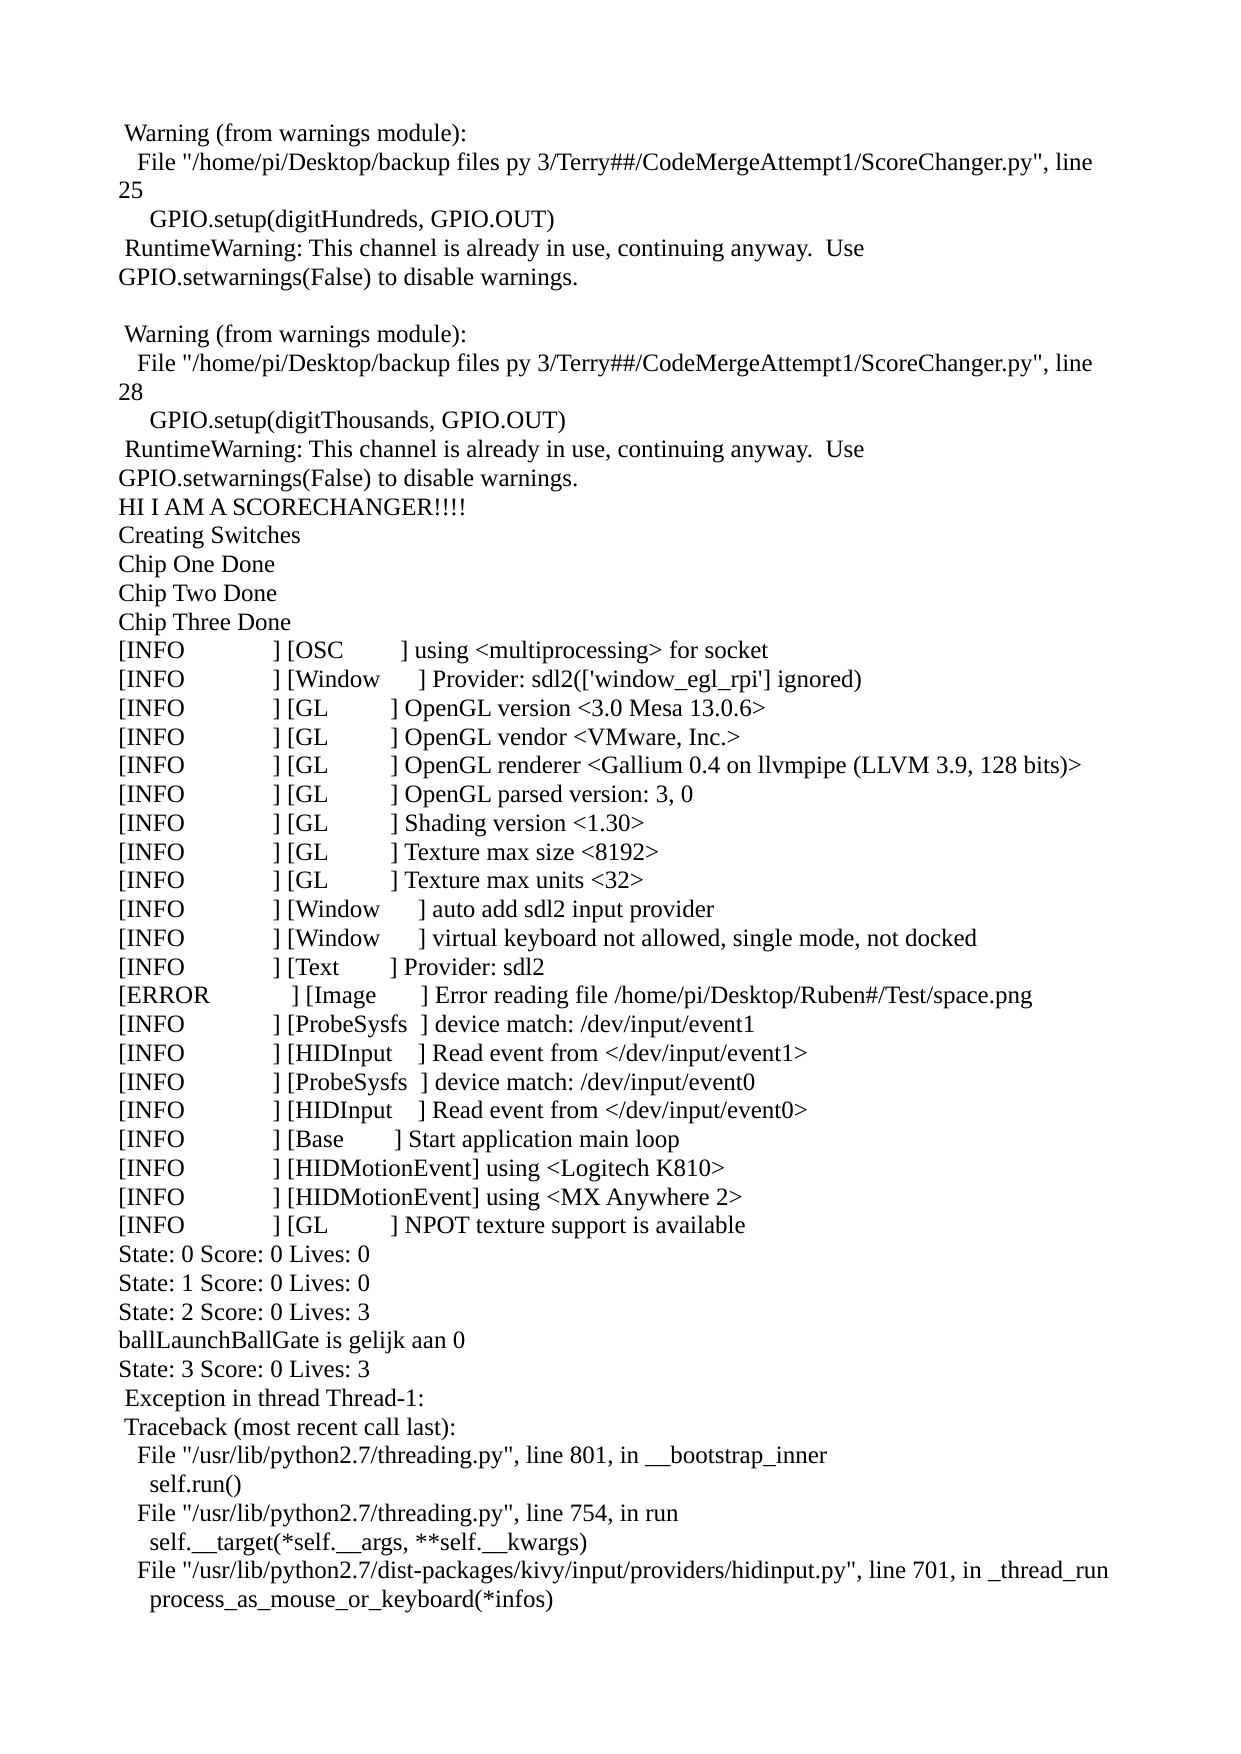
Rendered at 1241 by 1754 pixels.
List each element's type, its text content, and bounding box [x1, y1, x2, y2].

text Traceback (most recent call last): [118, 1412, 1122, 1441]
text [INFO ] [GL ] Shading version <1.30> [118, 808, 1122, 837]
text [INFO ] [Window ] auto add sdl2 input provider [118, 894, 1122, 923]
text File "/usr/lib/python2.7/threading.py", line 754, in run [118, 1498, 1122, 1527]
text [INFO ] [GL ] OpenGL version <3.0 Mesa 13.0.6> [118, 693, 1122, 722]
text [INFO ] [GL ] Texture max size <8192> [118, 837, 1122, 866]
text [ERROR ] [Image ] Error reading file /home/pi/Desktop/Ruben#/Test/space.png [118, 981, 1122, 1009]
text [INFO ] [Window ] Provider: sdl2(['window_egl_rpi'] ignored) [118, 664, 1122, 693]
text Warning (from warnings module): [118, 319, 1122, 348]
text [INFO ] [GL ] OpenGL parsed version: 3, 0 [118, 779, 1122, 808]
text self.__target(*self.__args, **self.__kwargs) [118, 1527, 1122, 1556]
text GPIO.setup(digitHundreds, GPIO.OUT) [118, 204, 1122, 233]
text [INFO ] [HIDInput ] Read event from </dev/input/event1> [118, 1038, 1122, 1067]
text [INFO ] [ProbeSysfs ] device match: /dev/input/event0 [118, 1067, 1122, 1096]
text [INFO ] [HIDMotionEvent] using <MX Anywhere 2> [118, 1182, 1122, 1211]
text [INFO ] [Text ] Provider: sdl2 [118, 952, 1122, 981]
text Chip One Done [118, 549, 1122, 578]
text Chip Two Done [118, 578, 1122, 607]
text [INFO ] [HIDMotionEvent] using <Logitech K810> [118, 1153, 1122, 1182]
text [INFO ] [GL ] OpenGL renderer <Gallium 0.4 on llvmpipe (LLVM 3.9, 128 bits)> [118, 751, 1122, 779]
text RuntimeWarning: This channel is already in use, continuing anyway. Use GPIO.setwarnings(False) to disable warnings. [118, 233, 1122, 291]
text [INFO ] [GL ] OpenGL vendor <VMware, Inc.> [118, 722, 1122, 751]
text Warning (from warnings module): [118, 118, 1122, 147]
text State: 1 Score: 0 Lives: 0 [118, 1268, 1122, 1297]
text GPIO.setup(digitThousands, GPIO.OUT) [118, 406, 1122, 434]
text Chip Three Done [118, 607, 1122, 636]
text File "/home/pi/Desktop/backup files py 3/Terry##/CodeMergeAttempt1/ScoreChanger.py", line 25 [118, 147, 1122, 204]
text State: 0 Score: 0 Lives: 0 [118, 1239, 1122, 1268]
text File "/home/pi/Desktop/backup files py 3/Terry##/CodeMergeAttempt1/ScoreChanger.py", line 28 [118, 348, 1122, 406]
text [INFO ] [ProbeSysfs ] device match: /dev/input/event1 [118, 1009, 1122, 1038]
text process_as_mouse_or_keyboard(*infos) [118, 1584, 1122, 1613]
text [INFO ] [HIDInput ] Read event from </dev/input/event0> [118, 1096, 1122, 1124]
text State: 2 Score: 0 Lives: 3 [118, 1297, 1122, 1326]
text ballLaunchBallGate is gelijk aan 0 [118, 1326, 1122, 1354]
text State: 3 Score: 0 Lives: 3 [118, 1354, 1122, 1383]
text [INFO ] [OSC ] using <multiprocessing> for socket [118, 636, 1122, 664]
text [INFO ] [Base ] Start application main loop [118, 1124, 1122, 1153]
text [INFO ] [GL ] NPOT texture support is available [118, 1211, 1122, 1239]
text File "/usr/lib/python2.7/threading.py", line 801, in __bootstrap_inner [118, 1441, 1122, 1469]
text Exception in thread Thread-1: [118, 1383, 1122, 1412]
text HI I AM A SCORECHANGER!!!! [118, 492, 1122, 521]
text self.run() [118, 1469, 1122, 1498]
text RuntimeWarning: This channel is already in use, continuing anyway. Use GPIO.setwarnings(False) to disable warnings. [118, 434, 1122, 492]
text [INFO ] [GL ] Texture max units <32> [118, 866, 1122, 894]
text Creating Switches [118, 521, 1122, 549]
text File "/usr/lib/python2.7/dist-packages/kivy/input/providers/hidinput.py", line 701, in _thread_run [118, 1556, 1122, 1584]
text [INFO ] [Window ] virtual keyboard not allowed, single mode, not docked [118, 923, 1122, 952]
